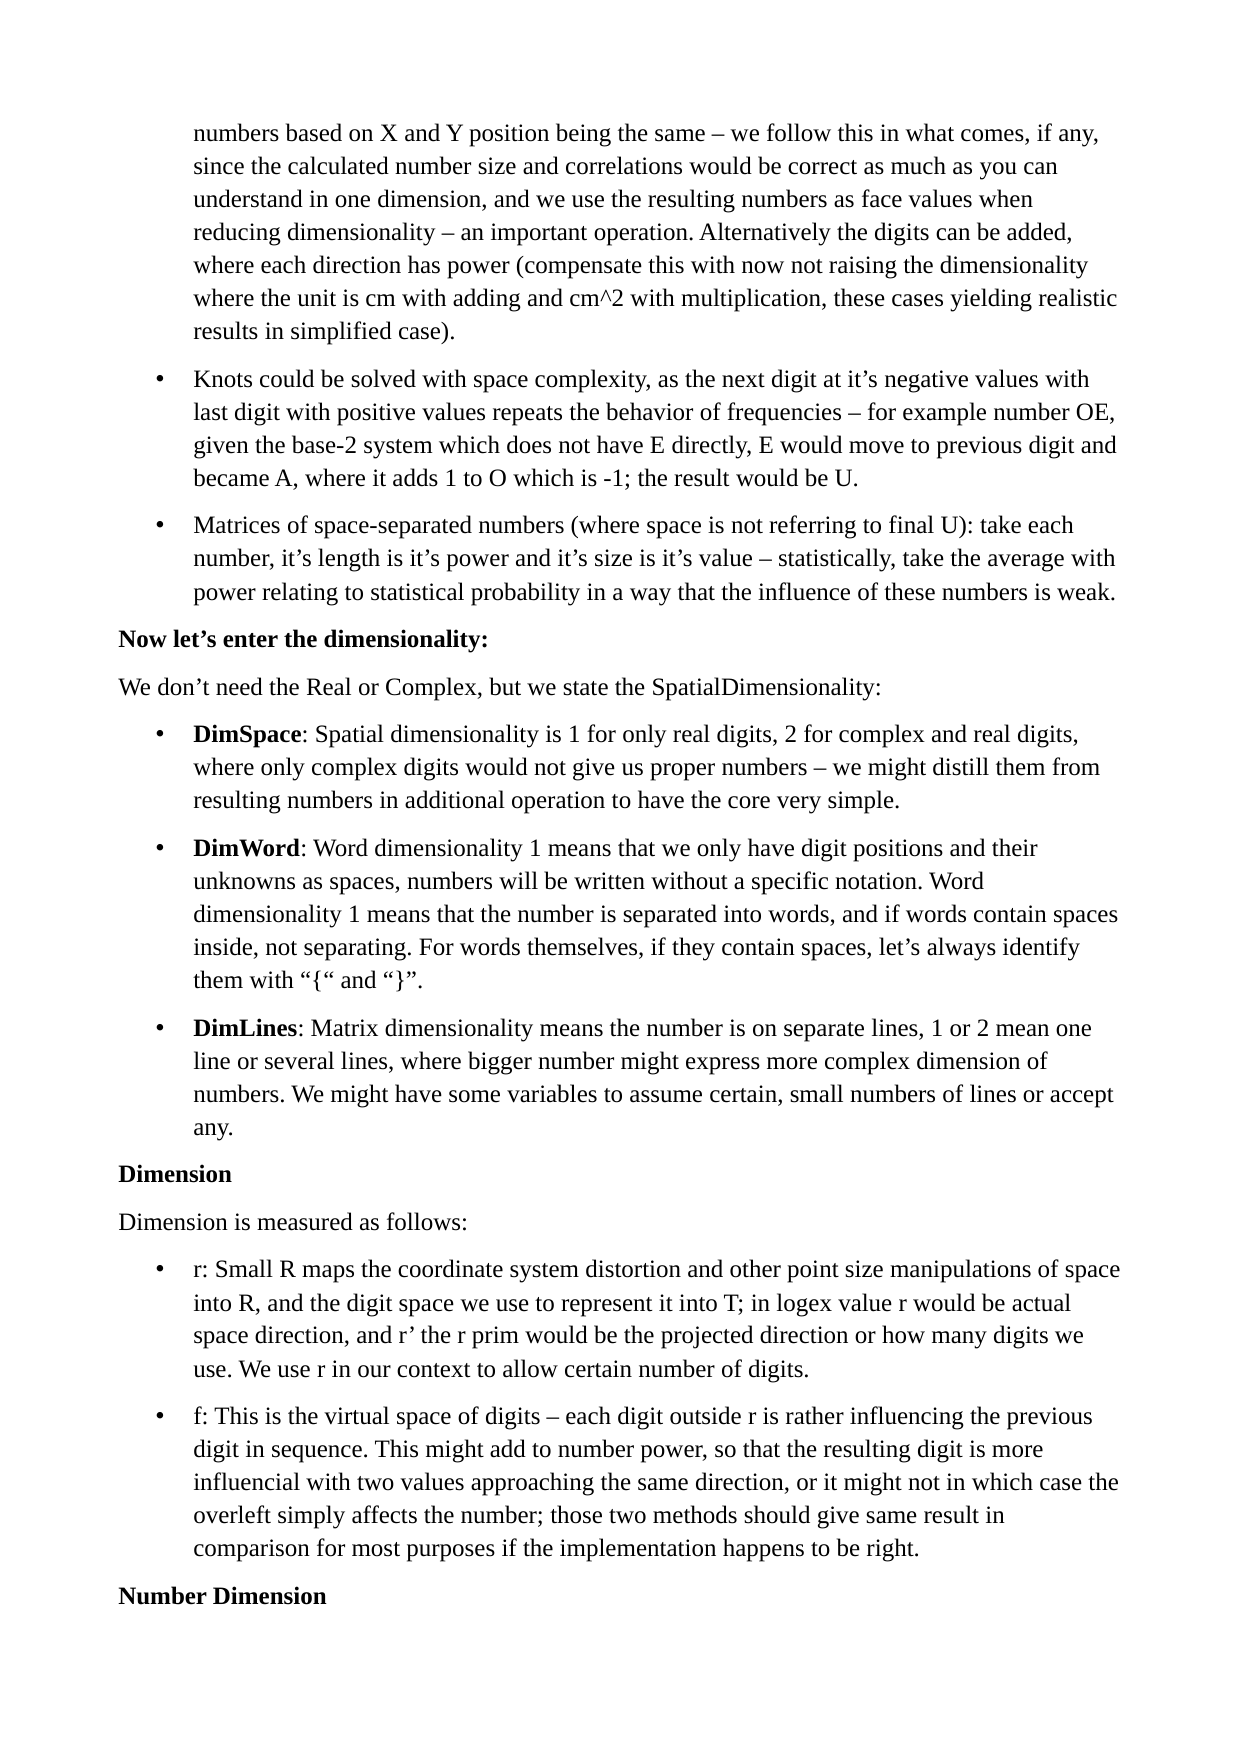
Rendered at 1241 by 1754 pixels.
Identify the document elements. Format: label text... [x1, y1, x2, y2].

text Dimension is measured as follows: [118, 1207, 1122, 1236]
text We don’t need the Real or Complex, but we state the SpatialDimensionality: [118, 672, 1122, 701]
list numbers based on X and Y position being the same – we follow this in what comes, if any, since the calculated number size and correlations would be correct as much as you can understand in one dimension, and we use the resulting numbers as face values when reducing dimensionality – an important operation. Alternatively the digits can be added, where each direction has power (compensate this with now not raising the dimensionality where the unit is cm with adding and cm^2 with multiplication, these cases yielding realistic results in simplified case). [156, 118, 1122, 345]
list DimLines: Matrix dimensionality means the number is on separate lines, 1 or 2 mean one line or several lines, where bigger number might express more complex dimension of numbers. We might have some variables to assume certain, small numbers of lines or accept any. [156, 1013, 1122, 1141]
list Knots could be solved with space complexity, as the next digit at it’s negative values with last digit with positive values repeats the behavior of frequencies – for example number OE, given the base-2 system which does not have E directly, E would move to previous digit and became A, where it adds 1 to O which is -1; the result would be U. [156, 364, 1122, 492]
list Matrices of space-separated numbers (where space is not referring to final U): take each number, it’s length is it’s power and it’s size is it’s value – statistically, take the average with power relating to statistical probability in a way that the influence of these numbers is weak. [156, 511, 1122, 605]
text Now let’s enter the dimensionality: [118, 624, 1122, 653]
list f: This is the virtual space of digits – each digit outside r is rather influencing the previous digit in sequence. This might add to number power, so that the resulting digit is more influencial with two values approaching the same direction, or it might not in which case the overleft simply affects the number; those two methods should give same result in comparison for most purposes if the implementation happens to be right. [156, 1401, 1122, 1562]
text Number Dimension [118, 1581, 1122, 1610]
list DimWord: Word dimensionality 1 means that we only have digit positions and their unknowns as spaces, numbers will be written without a specific notation. Word dimensionality 1 means that the number is separated into words, and if words contain spaces inside, not separating. For words themselves, if they contain spaces, let’s always identify them with “{“ and “}”. [156, 833, 1122, 994]
text Dimension [118, 1159, 1122, 1188]
list r: Small R maps the coordinate system distortion and other point size manipulations of space into R, and the digit space we use to represent it into T; in logex value r would be actual space direction, and r’ the r prim would be the projected direction or how many digits we use. We use r in our context to allow certain number of digits. [156, 1254, 1122, 1382]
list DimSpace: Spatial dimensionality is 1 for only real digits, 2 for complex and real digits, where only complex digits would not give us proper numbers – we might distill them from resulting numbers in additional operation to have the core very simple. [156, 719, 1122, 814]
